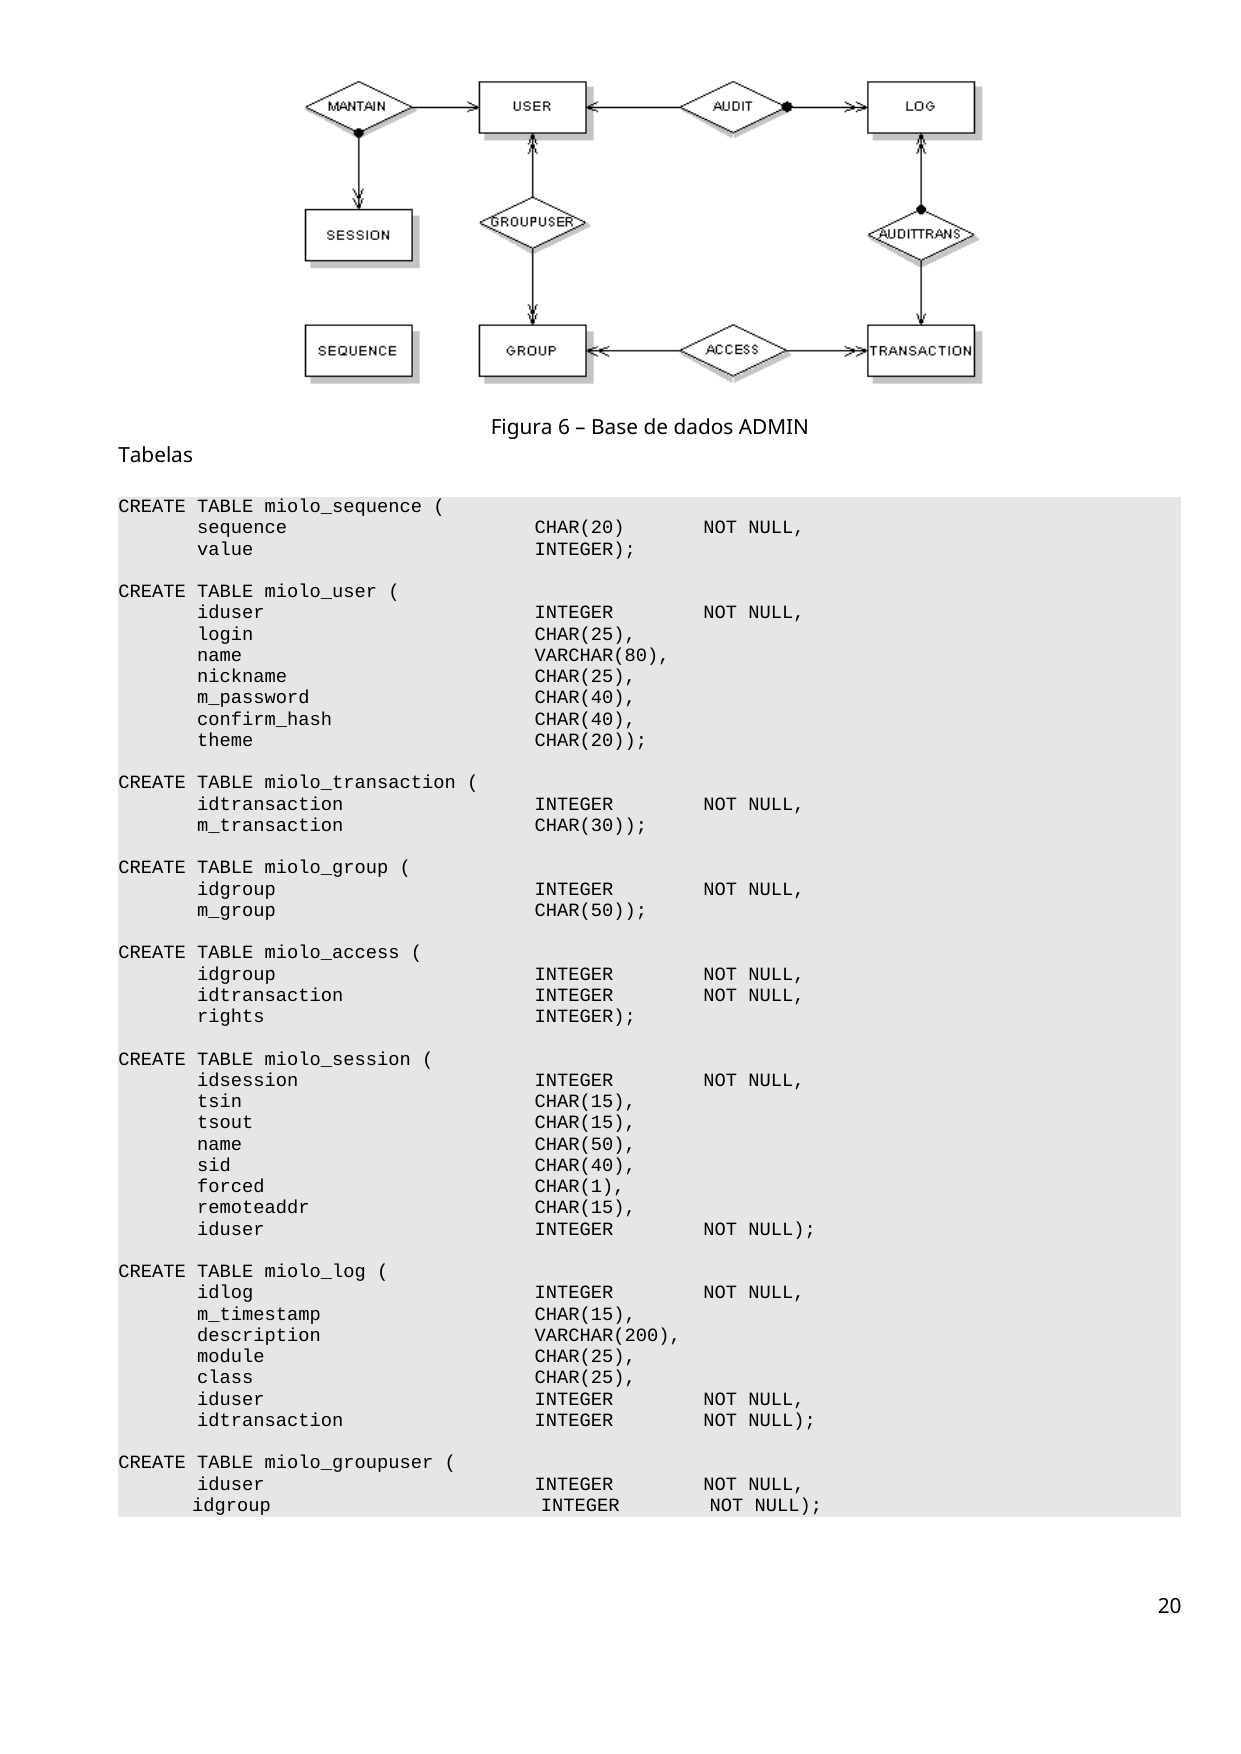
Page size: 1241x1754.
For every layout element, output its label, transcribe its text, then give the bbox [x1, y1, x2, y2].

text remoteaddr CHAR(15), [118, 1198, 1181, 1219]
text login CHAR(25), [118, 624, 1181, 646]
text description VARCHAR(200), [118, 1326, 1181, 1347]
text idtransaction INTEGER NOT NULL, [118, 986, 1181, 1007]
text idgroup INTEGER NOT NULL, [118, 879, 1181, 901]
text Tabelas [118, 440, 1181, 469]
text iduser INTEGER NOT NULL); [118, 1219, 1181, 1241]
text m_timestamp CHAR(15), [118, 1304, 1181, 1326]
text sid CHAR(40), [118, 1156, 1181, 1177]
text name CHAR(50), [118, 1134, 1181, 1156]
text idtransaction INTEGER NOT NULL, [118, 794, 1181, 816]
text CREATE TABLE miolo_groupuser ( [118, 1453, 1181, 1474]
text m_group CHAR(50)); [118, 901, 1181, 922]
text tsin CHAR(15), [118, 1092, 1181, 1113]
text idsession INTEGER NOT NULL, [118, 1071, 1181, 1092]
text iduser INTEGER NOT NULL, [118, 1474, 1181, 1496]
text confirm_hash CHAR(40), [118, 709, 1181, 731]
text CREATE TABLE miolo_group ( [118, 858, 1181, 879]
text rights INTEGER); [118, 1007, 1181, 1028]
text m_transaction CHAR(30)); [118, 816, 1181, 837]
text module CHAR(25), [118, 1347, 1181, 1368]
text CREATE TABLE miolo_sequence ( [118, 497, 1181, 518]
text CREATE TABLE miolo_access ( [118, 943, 1181, 964]
picture [291, 68, 1008, 404]
text idlog INTEGER NOT NULL, [118, 1283, 1181, 1304]
text iduser INTEGER NOT NULL, [118, 1389, 1181, 1411]
text class CHAR(25), [118, 1368, 1181, 1389]
text tsout CHAR(15), [118, 1113, 1181, 1134]
text Figura 6 – Base de dados ADMIN [118, 412, 1181, 440]
text CREATE TABLE miolo_user ( [118, 582, 1181, 603]
text nickname CHAR(25), [118, 667, 1181, 688]
text forced CHAR(1), [118, 1177, 1181, 1198]
text idtransaction INTEGER NOT NULL); [118, 1411, 1181, 1432]
text theme CHAR(20)); [118, 731, 1181, 752]
text value INTEGER); [118, 539, 1181, 561]
text CREATE TABLE miolo_log ( [118, 1262, 1181, 1283]
text name VARCHAR(80), [118, 646, 1181, 667]
text CREATE TABLE miolo_session ( [118, 1049, 1181, 1071]
text idgroup INTEGER NOT NULL); [118, 1496, 1181, 1517]
text CREATE TABLE miolo_transaction ( [118, 773, 1181, 794]
text idgroup INTEGER NOT NULL, [118, 964, 1181, 986]
text sequence CHAR(20) NOT NULL, [118, 518, 1181, 539]
text m_password CHAR(40), [118, 688, 1181, 709]
text iduser INTEGER NOT NULL, [118, 603, 1181, 624]
